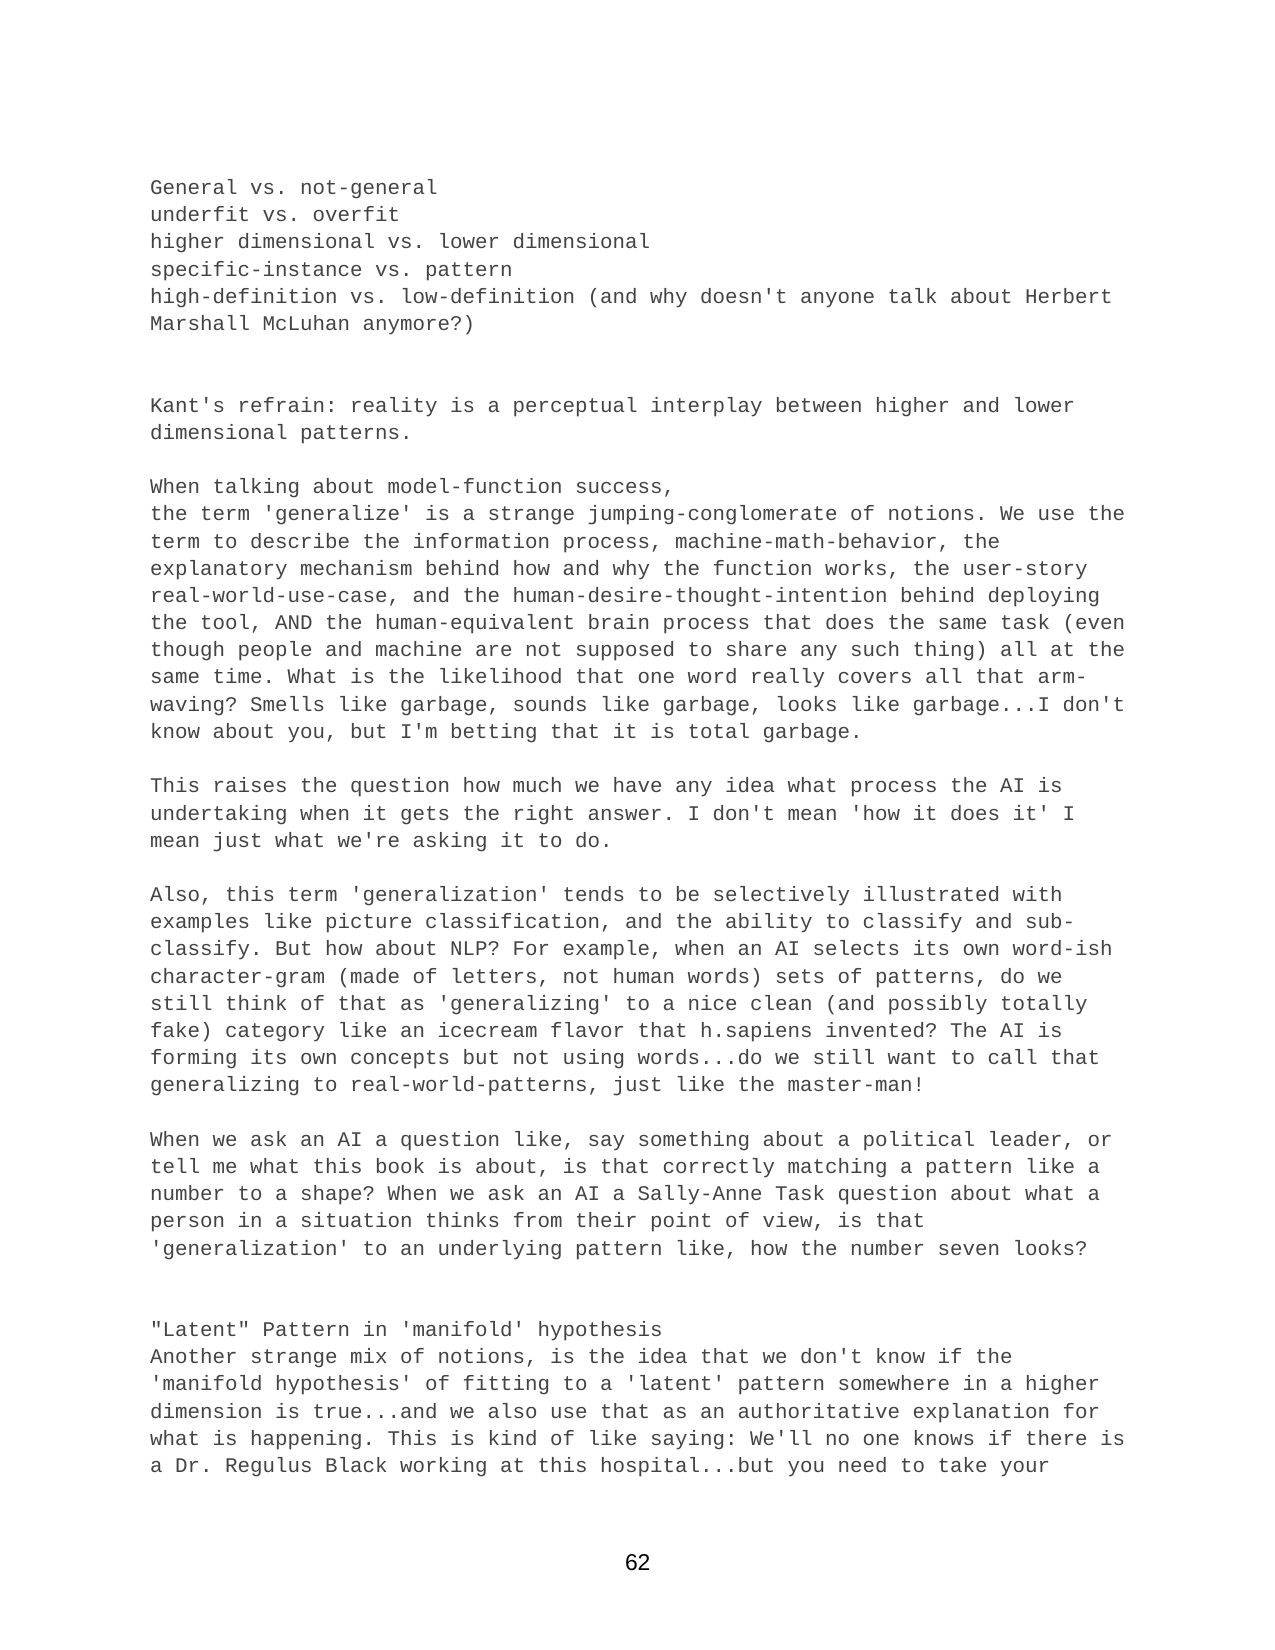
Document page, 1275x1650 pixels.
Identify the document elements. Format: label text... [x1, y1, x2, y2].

text "Latent" Pattern in 'manifold' hypothesis [150, 1319, 1125, 1343]
text When talking about model-function success, [150, 476, 1125, 500]
text higher dimensional vs. lower dimensional [150, 232, 1125, 255]
text This raises the question how much we have any idea what process the AI is undertaking when it gets the right answer. I don't mean 'how it does it' I mean just what we're asking it to do. [150, 775, 1125, 853]
text Another strange mix of notions, is the idea that we don't know if the 'manifold hypothesis' of fitting to a 'latent' pattern somewhere in a higher dimension is true...and we also use that as an authoritative explanation for what is happening. This is kind of like saying: We'll no one knows if there is a Dr. Regulus Black working at this hospital...but you need to take your [150, 1346, 1125, 1479]
text Kant's refrain: reality is a perceptual interplay between higher and lower dimensional patterns. [150, 395, 1125, 446]
text the term 'generalize' is a strange jumping-conglomerate of notions. We use the term to describe the information process, machine-math-behavior, the explanatory mechanism behind how and why the function works, the user-story real-world-use-case, and the human-desire-thought-intention behind deploying the tool, AND the human-equivalent brain process that does the same task (even though people and machine are not supposed to share any such thing) all at the same time. What is the likelihood that one word really covers all that arm-waving? Smells like garbage, sounds like garbage, looks like garbage...I don't know about you, but I'm betting that it is total garbage. [150, 503, 1125, 744]
text General vs. not-general [150, 177, 1125, 201]
text high-definition vs. low-definition (and why doesn't anyone talk about Herbert Marshall McLuhan anymore?) [150, 286, 1125, 337]
text Also, this term 'generalization' tends to be selectively illustrated with examples like picture classification, and the ability to classify and sub-classify. But how about NLP? For example, when an AI selects its own word-ish character-gram (made of letters, not human words) sets of patterns, do we still think of that as 'generalizing' to a nice clean (and possibly totally fake) category like an icecream flavor that h.sapiens invented? The AI is forming its own concepts but not using words...do we still want to call that generalizing to real-world-patterns, just like the master-man! [150, 884, 1125, 1098]
text underfit vs. overfit [150, 204, 1125, 228]
text specific-instance vs. pattern [150, 259, 1125, 282]
text When we ask an AI a question like, say something about a political leader, or tell me what this book is about, is that correctly matching a pattern like a number to a shape? When we ask an AI a Sally-Anne Task question about what a person in a situation thinks from their point of view, is that 'generalization' to an underlying pattern like, how the number seven looks? [150, 1129, 1125, 1261]
